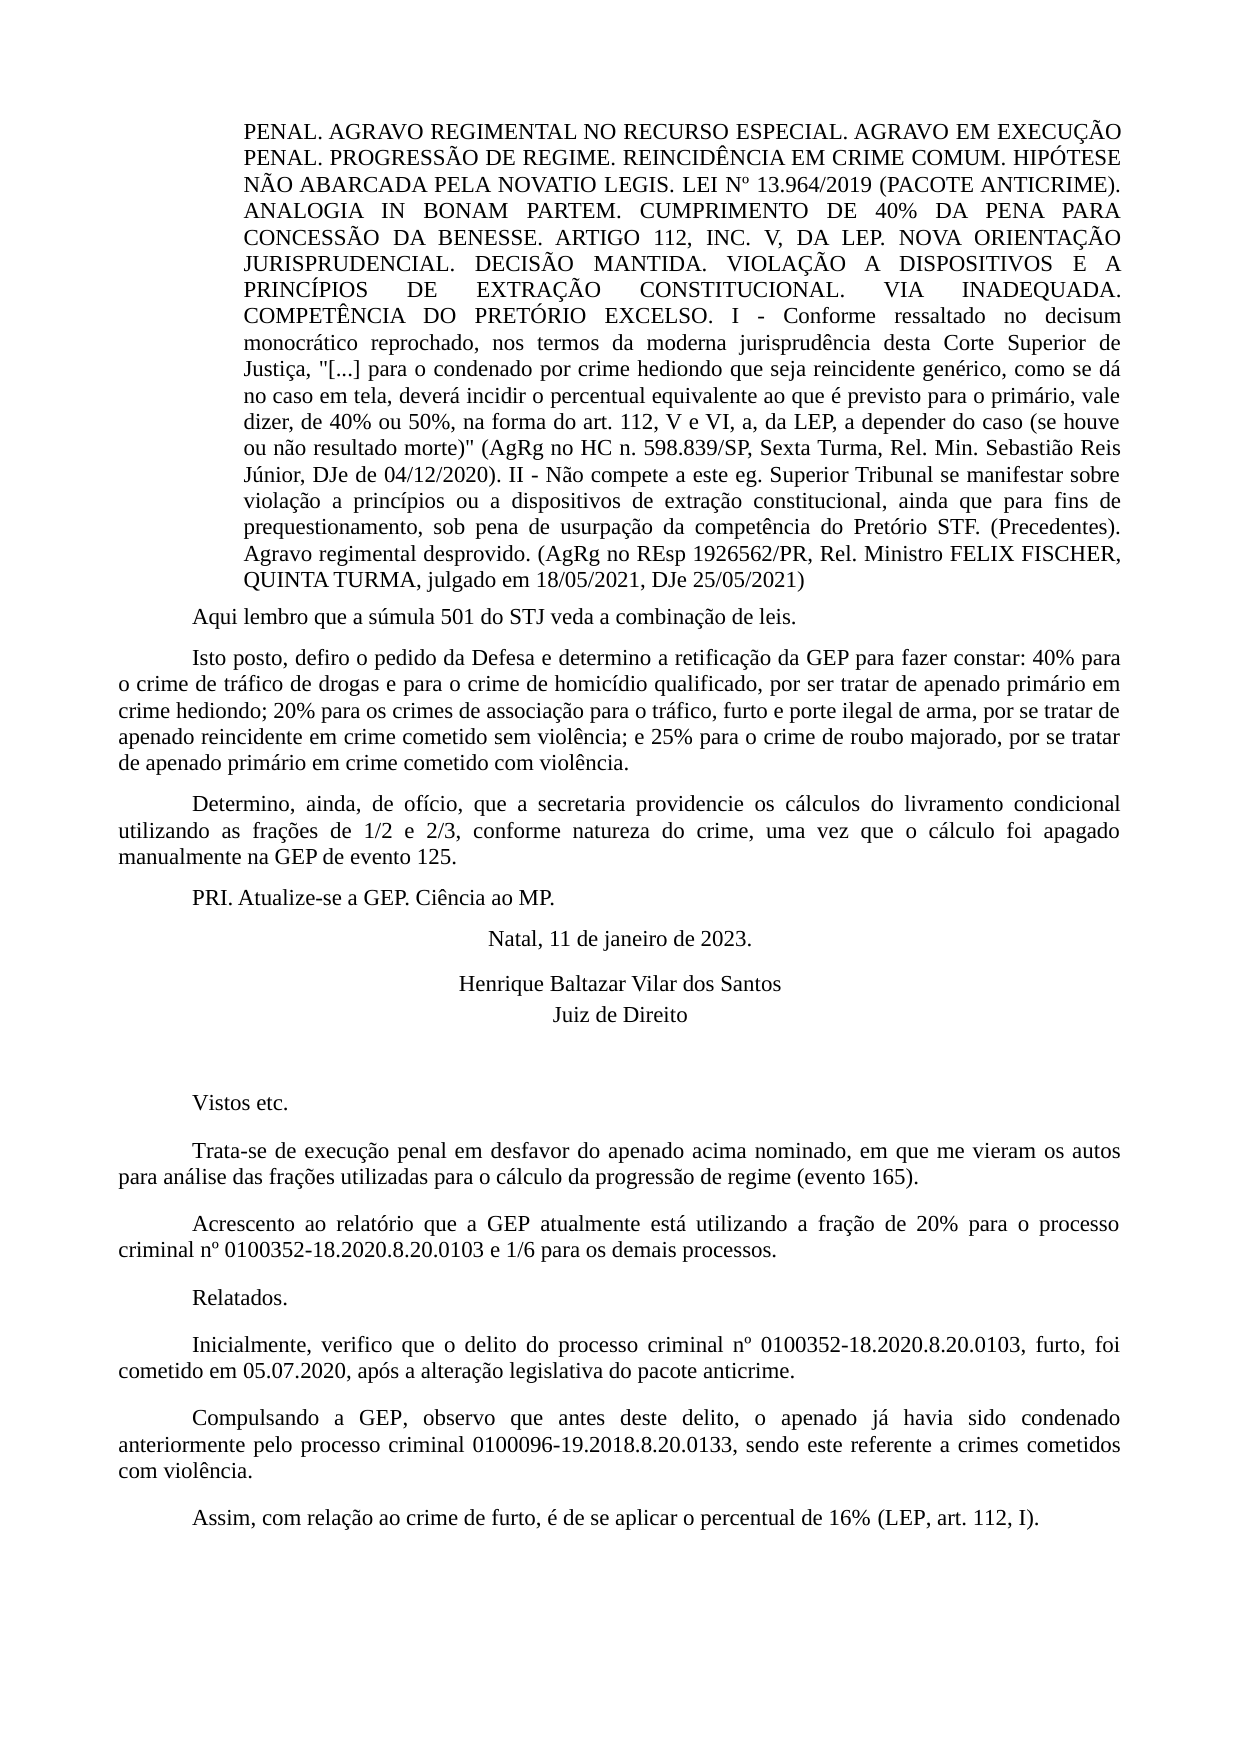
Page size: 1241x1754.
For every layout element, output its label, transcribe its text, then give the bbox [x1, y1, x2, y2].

text Determino, ainda, de ofício, que a secretaria providencie os cálculos do livramento condicional utilizando as frações de 1/2 e 2/3, conforme natureza do crime, uma vez que o cálculo foi apagado manualmente na GEP de evento 125. [118, 790, 1122, 869]
text Assim, com relação ao crime de furto, é de se aplicar o percentual de 16% (LEP, art. 112, I). [118, 1504, 1122, 1531]
text Acrescento ao relatório que a GEP atualmente está utilizando a fração de 20% para o processo criminal nº 0100352-18.2020.8.20.0103 e 1/6 para os demais processos. [118, 1210, 1122, 1263]
text Relatados. [118, 1284, 1122, 1310]
text Natal, 11 de janeiro de 2023. [118, 925, 1122, 951]
text PENAL. AGRAVO REGIMENTAL NO RECURSO ESPECIAL. AGRAVO EM EXECUÇÃO PENAL. PROGRESSÃO DE REGIME. REINCIDÊNCIA EM CRIME COMUM. HIPÓTESE NÃO ABARCADA PELA NOVATIO LEGIS. LEI Nº 13.964/2019 (PACOTE ANTICRIME). ANALOGIA IN BONAM PARTEM. CUMPRIMENTO DE 40% DA PENA PARA CONCESSÃO DA BENESSE. ARTIGO 112, INC. V, DA LEP. NOVA ORIENTAÇÃO JURISPRUDENCIAL. DECISÃO MANTIDA. VIOLAÇÃO A DISPOSITIVOS E A PRINCÍPIOS DE EXTRAÇÃO CONSTITUCIONAL. VIA INADEQUADA. COMPETÊNCIA DO PRETÓRIO EXCELSO. I - Conforme ressaltado no decisum monocrático reprochado, nos termos da moderna jurisprudência desta Corte Superior de Justiça, "[...] para o condenado por crime hediondo que seja reincidente genérico, como se dá no caso em tela, deverá incidir o percentual equivalente ao que é previsto para o primário, vale dizer, de 40% ou 50%, na forma do art. 112, V e VI, a, da LEP, a depender do caso (se houve ou não resultado morte)" (AgRg no HC n. 598.839/SP, Sexta Turma, Rel. Min. Sebastião Reis Júnior, DJe de 04/12/2020). II - Não compete a este eg. Superior Tribunal se manifestar sobre violação a princípios ou a dispositivos de extração constitucional, ainda que para fins de prequestionamento, sob pena de usurpação da competência do Pretório STF. (Precedentes). Agravo regimental desprovido. (AgRg no REsp 1926562/PR, Rel. Ministro FELIX FISCHER, QUINTA TURMA, julgado em 18/05/2021, DJe 25/05/2021) [243, 118, 1122, 592]
text Aqui lembro que a súmula 501 do STJ veda a combinação de leis. [118, 603, 1122, 629]
text Inicialmente, verifico que o delito do processo criminal nº 0100352-18.2020.8.20.0103, furto, foi cometido em 05.07.2020, após a alteração legislativa do pacote anticrime. [118, 1331, 1122, 1384]
text Vistos etc. [118, 1089, 1122, 1116]
text Trata-se de execução penal em desfavor do apenado acima nominado, em que me vieram os autos para análise das frações utilizadas para o cálculo da progressão de regime (evento 165). [118, 1137, 1122, 1189]
text PRI. Atualize-se a GEP. Ciência ao MP. [118, 884, 1122, 910]
text Henrique Baltazar Vilar dos Santos [118, 970, 1122, 996]
text Isto posto, defiro o pedido da Defesa e determino a retificação da GEP para fazer constar: 40% para o crime de tráfico de drogas e para o crime de homicídio qualificado, por ser tratar de apenado primário em crime hediondo; 20% para os crimes de associação para o tráfico, furto e porte ilegal de arma, por se tratar de apenado reincidente em crime cometido sem violência; e 25% para o crime de roubo majorado, por se tratar de apenado primário em crime cometido com violência. [118, 644, 1122, 776]
text Compulsando a GEP, observo que antes deste delito, o apenado já havia sido condenado anteriormente pelo processo criminal 0100096-19.2018.8.20.0133, sendo este referente a crimes cometidos com violência. [118, 1404, 1122, 1483]
text Juiz de Direito [118, 1001, 1122, 1028]
